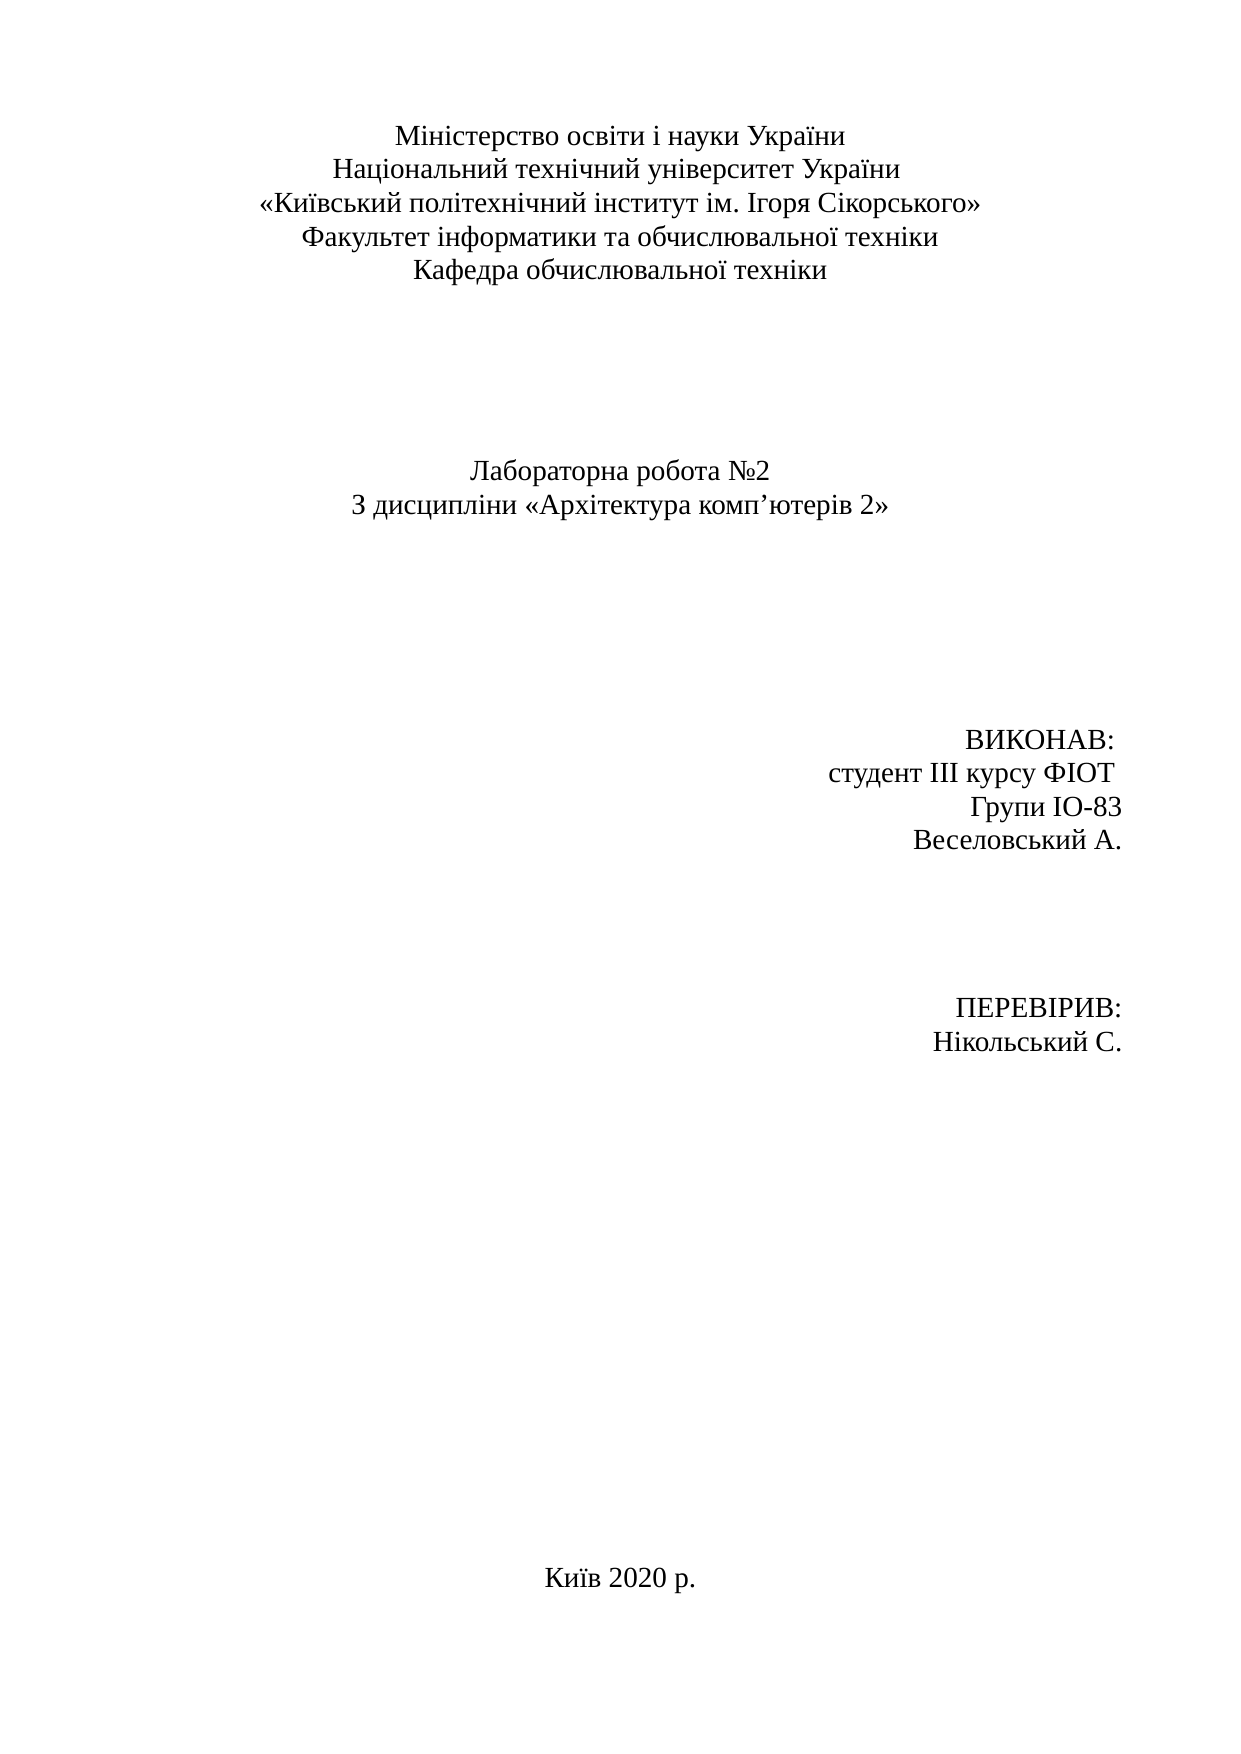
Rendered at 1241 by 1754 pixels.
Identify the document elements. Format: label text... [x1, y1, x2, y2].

text Групи ІО-83 [118, 789, 1122, 822]
text ПЕРЕВІРИВ: [118, 990, 1122, 1024]
text З дисципліни «Архітектура компʼютерів 2» [118, 487, 1122, 521]
text Веселовський А. [118, 822, 1122, 856]
text «Київський політехнічний інститут ім. Ігоря Сікорського» [118, 185, 1122, 219]
text Факультет інформатики та обчислювальної техніки [118, 219, 1122, 252]
text Міністерство освіти і науки України [118, 118, 1122, 152]
text Лабораторна робота №2 [118, 453, 1122, 487]
text Київ 2020 р. [118, 1560, 1122, 1594]
text Національний технічний університет України [118, 152, 1122, 185]
text ВИКОНАВ: [118, 722, 1122, 755]
text студент ІІІ курсу ФІОТ [118, 755, 1122, 789]
text Нікольський С. [118, 1024, 1122, 1057]
text Кафедра обчислювальної техніки [118, 252, 1122, 286]
